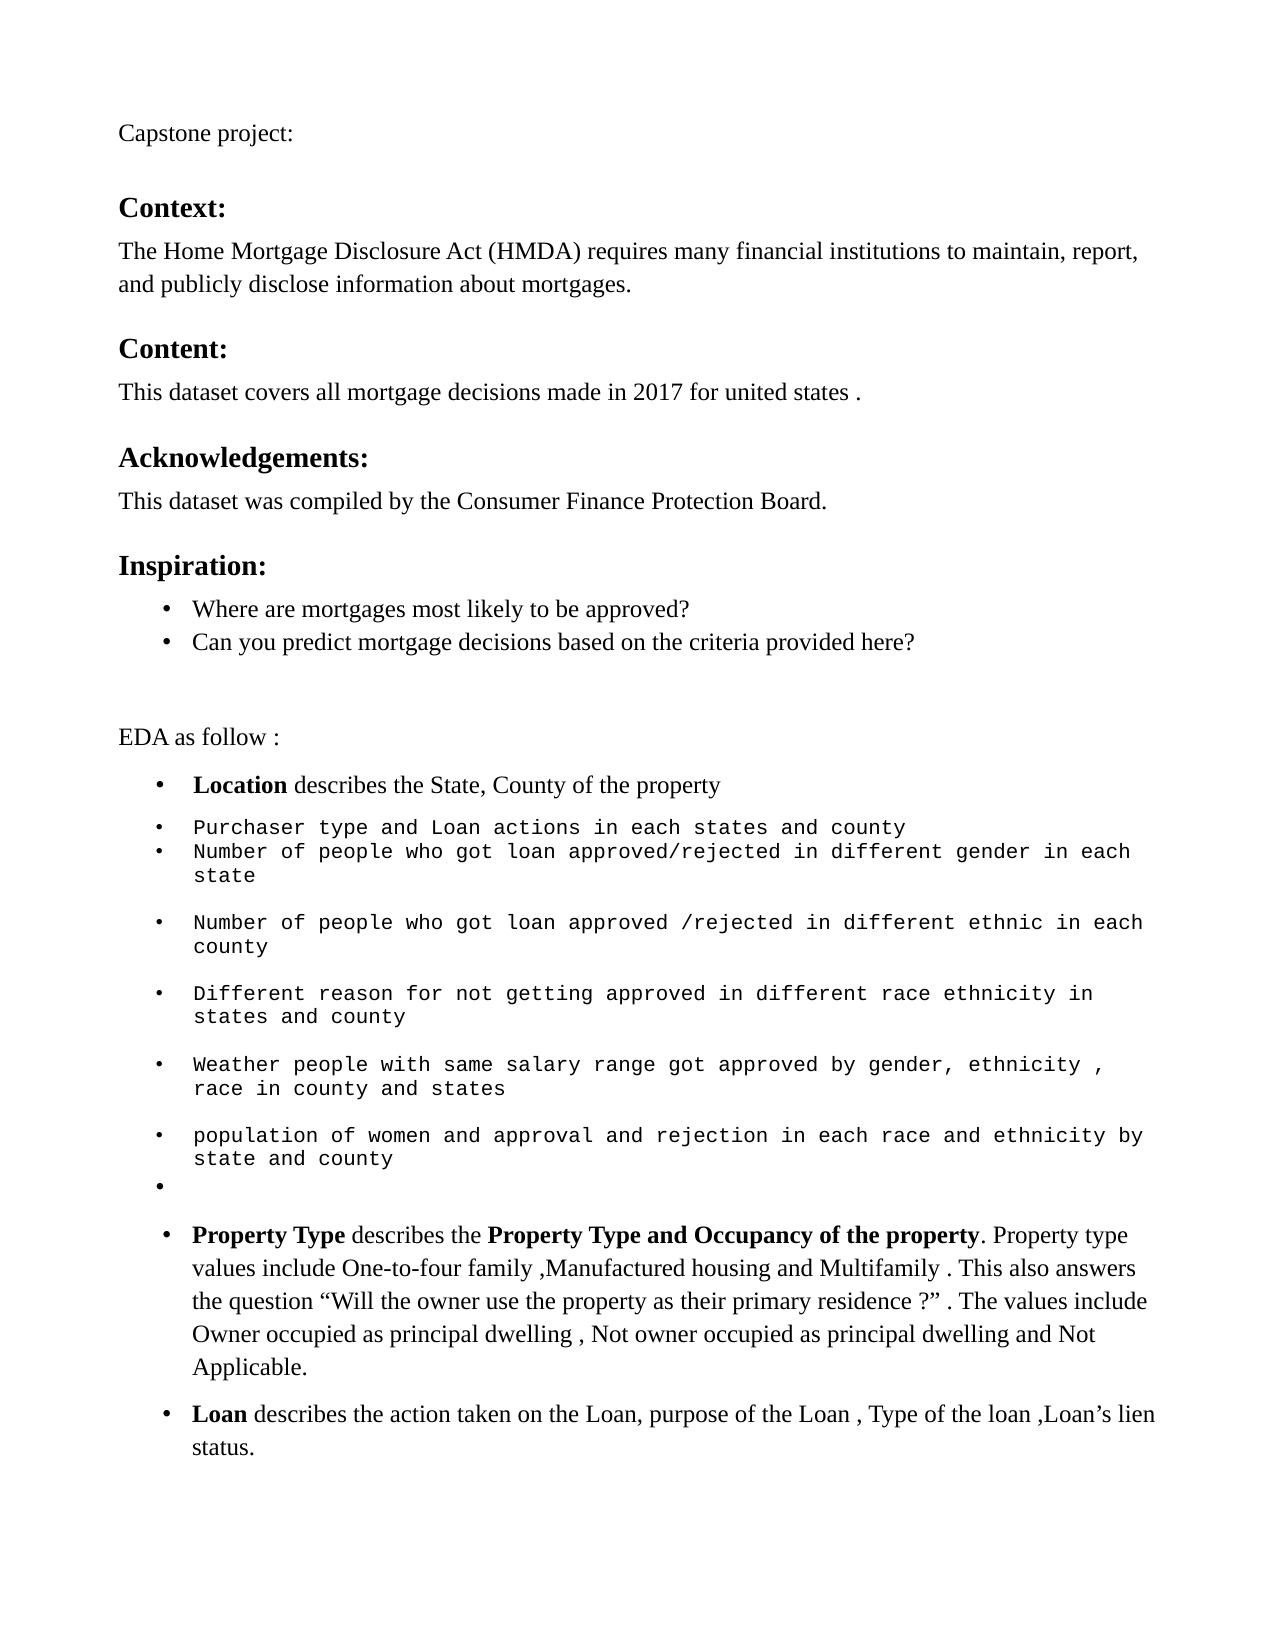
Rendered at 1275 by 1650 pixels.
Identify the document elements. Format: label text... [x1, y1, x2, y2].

text This dataset was compiled by the Consumer Finance Protection Board. [118, 486, 1157, 514]
list Where are mortgages most likely to be approved? [162, 594, 1157, 623]
list Different reason for not getting approved in different race ethnicity in states and county [156, 983, 1157, 1030]
list Loan describes the action taken on the Loan, purpose of the Loan , Type of the loan ,Loan’s lien status. [162, 1399, 1157, 1461]
list Can you predict mortgage decisions based on the criteria provided here? [162, 627, 1157, 656]
list Purchaser type and Loan actions in each states and county [156, 817, 1157, 841]
subtitle Inspiration: [118, 548, 1157, 581]
subtitle Content: [118, 331, 1157, 365]
text EDA as follow : [118, 722, 1157, 751]
list Number of people who got loan approved/rejected in different gender in each state [156, 841, 1157, 888]
subtitle Acknowledgements: [118, 440, 1157, 473]
list Location describes the State, County of the property [156, 770, 1157, 798]
text Capstone project: [118, 118, 1157, 147]
text This dataset covers all mortgage decisions made in 2017 for united states . [118, 377, 1157, 406]
list Number of people who got loan approved /rejected in different ethnic in each county [156, 912, 1157, 959]
list population of women and approval and rejection in each race and ethnicity by state and county [156, 1125, 1157, 1172]
text The Home Mortgage Disclosure Act (HMDA) requires many financial institutions to maintain, report, and publicly disclose information about mortgages. [118, 236, 1157, 298]
subtitle Context: [118, 190, 1157, 224]
list Property Type describes the Property Type and Occupancy of the property. Property type values include One-to-four family ,Manufactured housing and Multifamily . This also answers the question “Will the owner use the property as their primary residence ?” . The values include Owner occupied as principal dwelling , Not owner occupied as principal dwelling and Not Applicable. [162, 1220, 1157, 1381]
list Weather people with same salary range got approved by gender, ethnicity , race in county and states [156, 1054, 1157, 1101]
